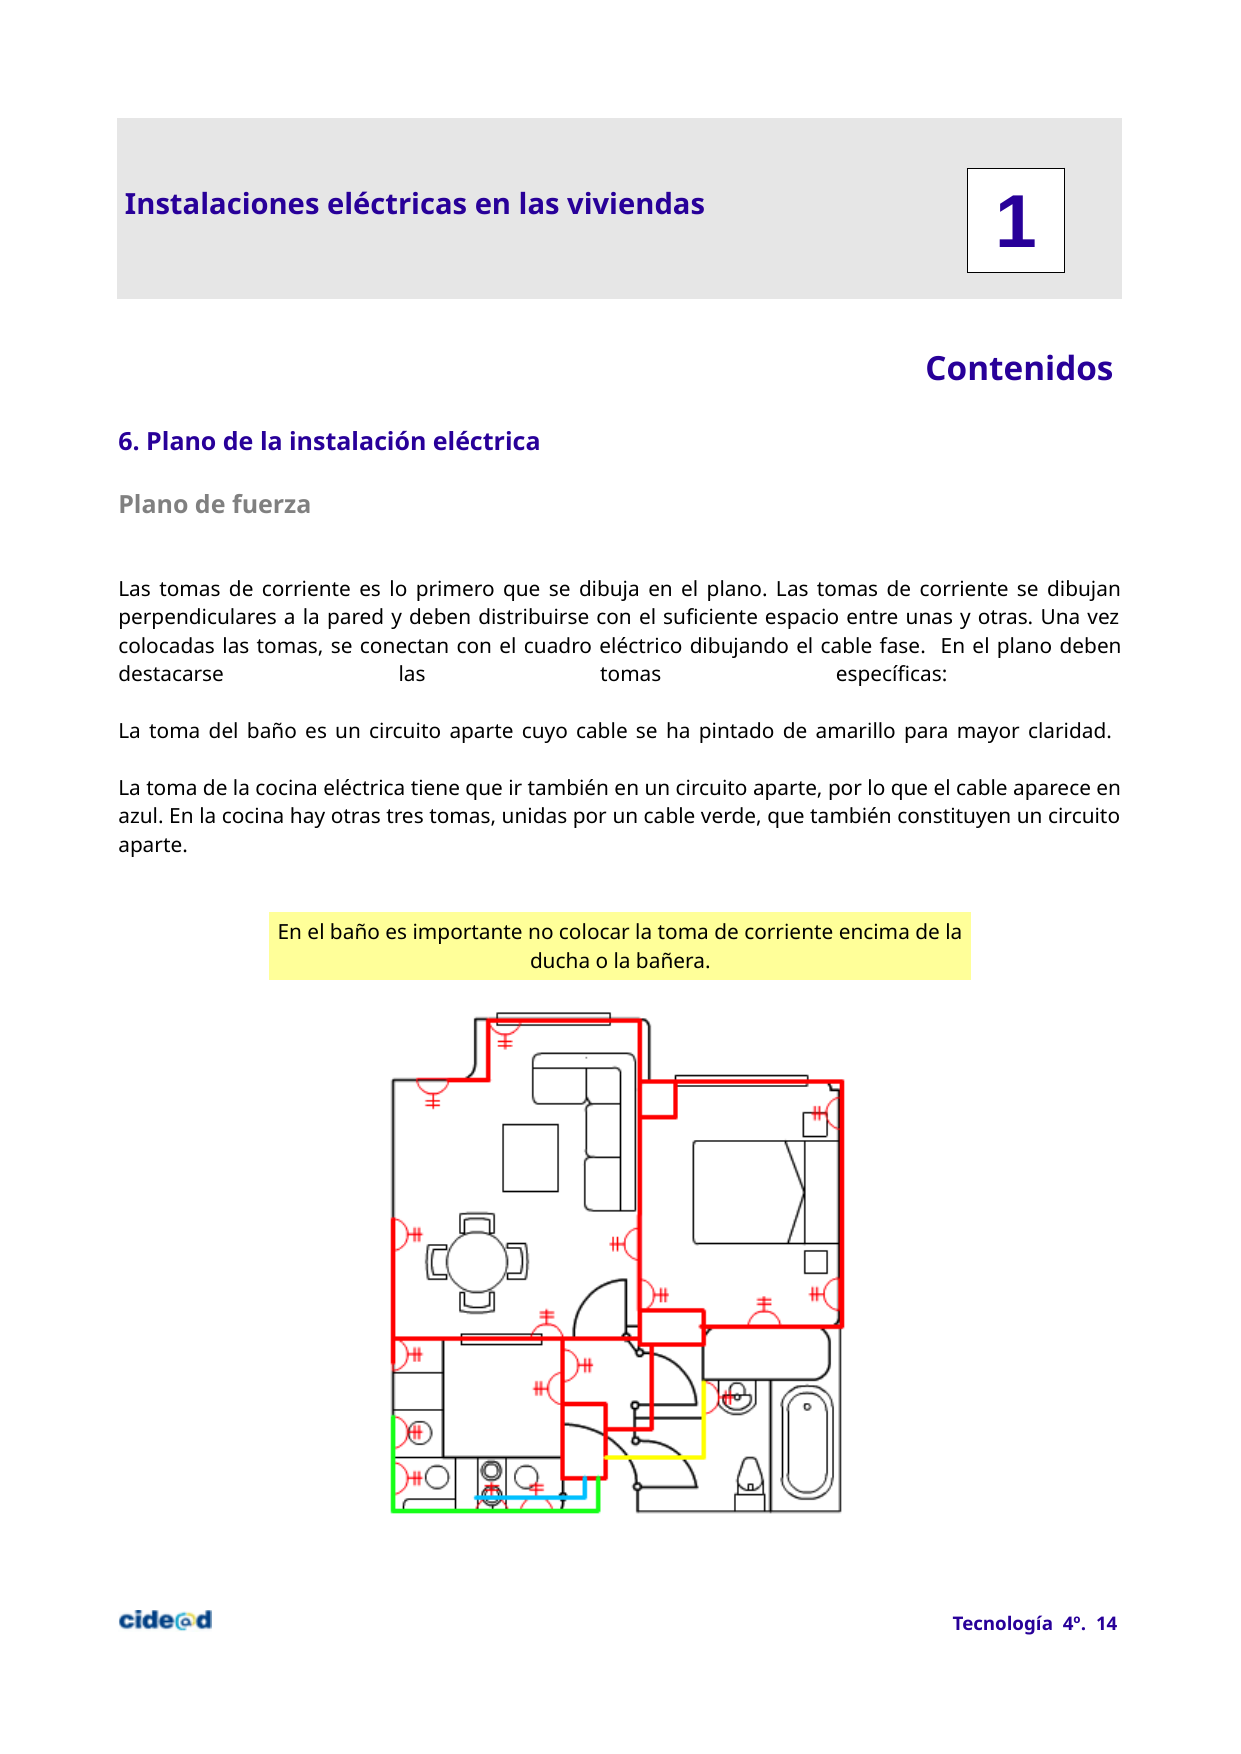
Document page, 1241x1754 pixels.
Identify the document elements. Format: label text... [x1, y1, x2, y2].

text Contenidos [118, 344, 1122, 390]
text Plano de fuerza [118, 486, 1122, 521]
text 6. Plano de la instalación eléctrica [118, 424, 1122, 458]
picture [348, 980, 892, 1564]
table_header En el baño es importante no colocar la toma de corriente encima de la ducha o la bañera. [269, 912, 971, 980]
picture [118, 1610, 212, 1632]
table_header Instalaciones eléctricas en las viviendas [117, 118, 1122, 299]
text Las tomas de corriente es lo primero que se dibuja en el plano. Las tomas de corriente se dibujan perpendiculares a la pared y deben distribuirse con el suficiente espacio entre unas y otras. Una vez colocadas las tomas, se conectan con el cuadro eléctrico dibujando el cable fase. En el plano deben destacarse las tomas específicas: La toma del baño es un circuito aparte cuyo cable se ha pintado de amarillo para mayor claridad. La toma de la cocina eléctrica tiene que ir también en un circuito aparte, por lo que el cable aparece en azul. En la cocina hay otras tres tomas, unidas por un cable verde, que también constituyen un circuito aparte. [118, 574, 1122, 858]
